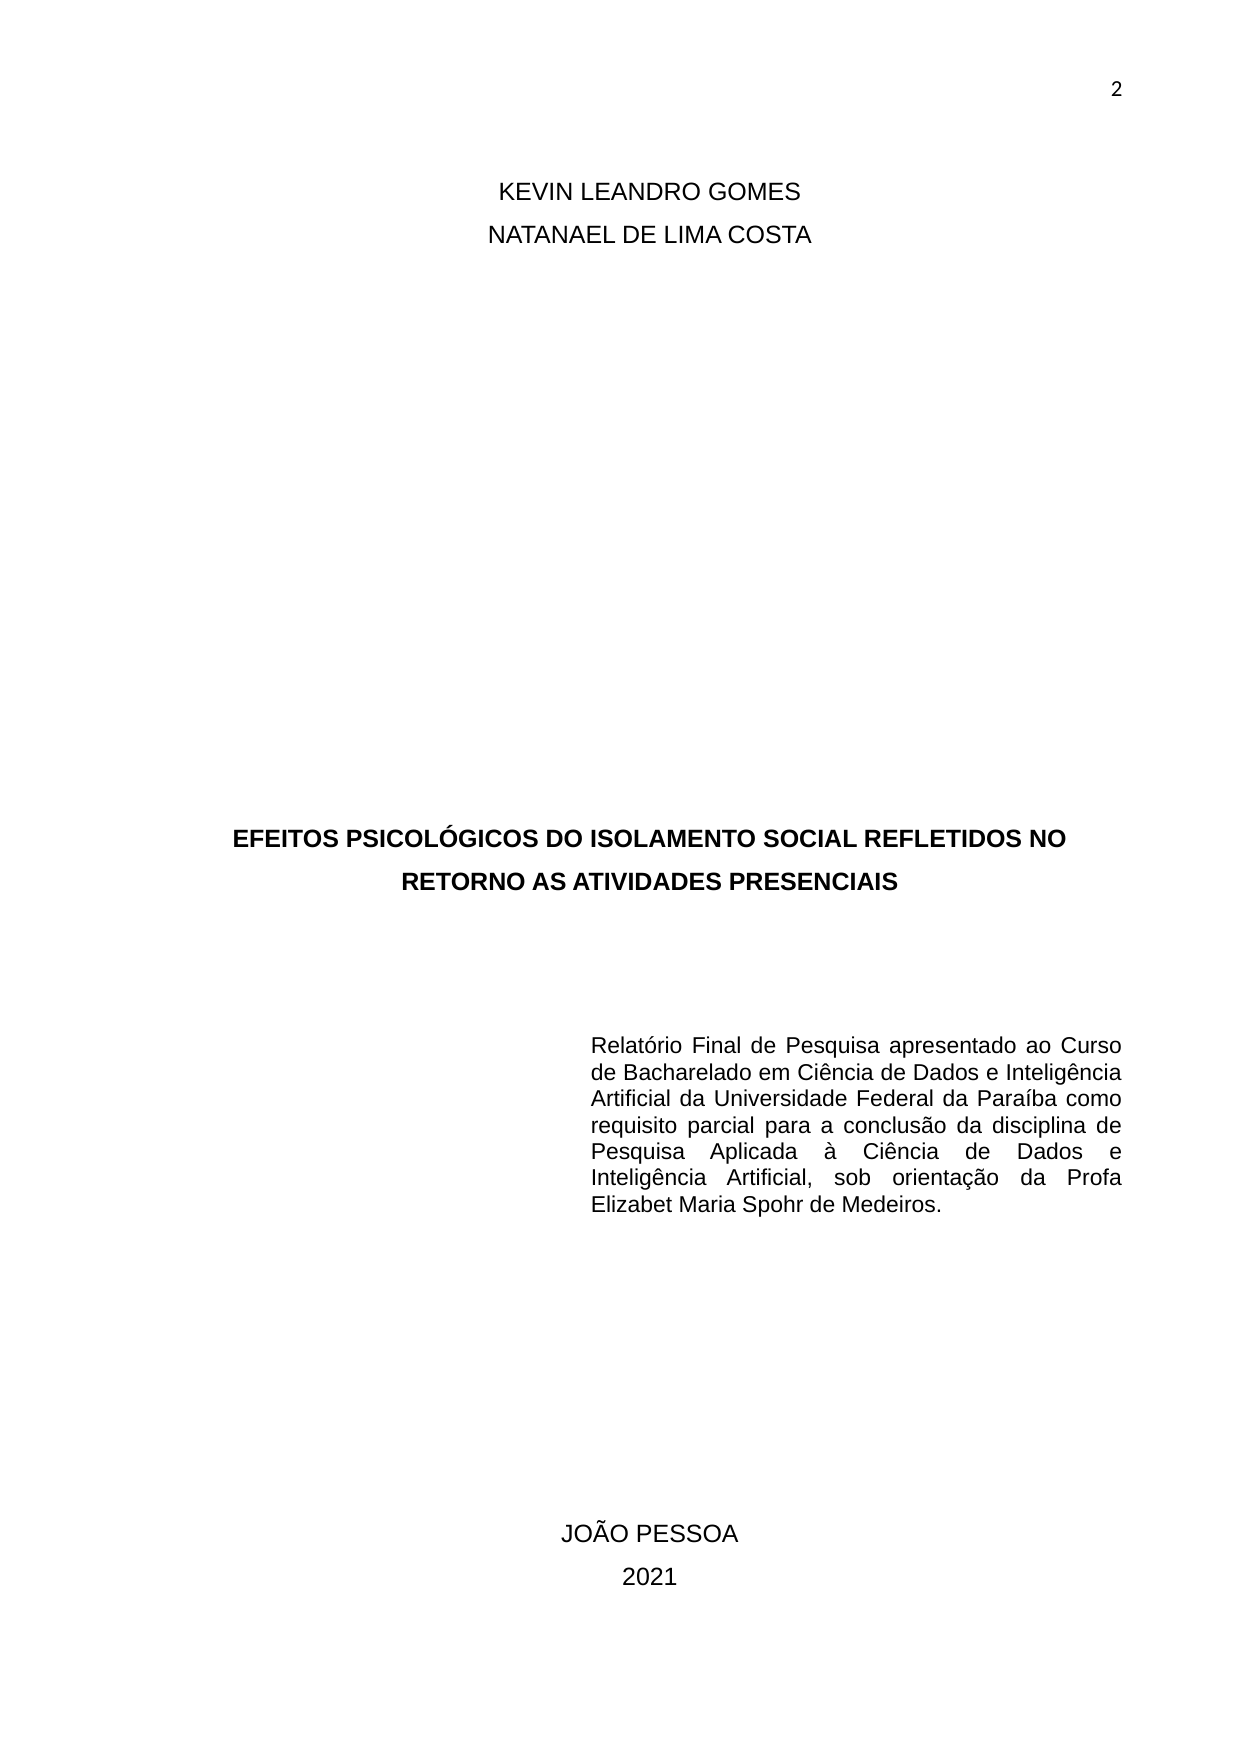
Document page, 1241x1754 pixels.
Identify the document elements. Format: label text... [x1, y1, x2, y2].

text Relatório Final de Pesquisa apresentado ao Curso de Bacharelado em Ciência de Dados e Inteligência Artificial da Universidade Federal da Paraíba como requisito parcial para a conclusão da disciplina de Pesquisa Aplicada à Ciência de Dados e Inteligência Artificial, sob orientação da Profa Elizabet Maria Spohr de Medeiros. [591, 1032, 1122, 1217]
text EFEITOS PSICOLÓGICOS DO ISOLAMENTO SOCIAL REFLETIDOS NO RETORNO AS ATIVIDADES PRESENCIAIS [177, 824, 1122, 896]
text JOÃO PESSOA [177, 1519, 1122, 1548]
text NATANAEL DE LIMA COSTA [177, 220, 1122, 249]
text KEVIN LEANDRO GOMES [177, 177, 1122, 206]
text 2021 [177, 1562, 1122, 1591]
